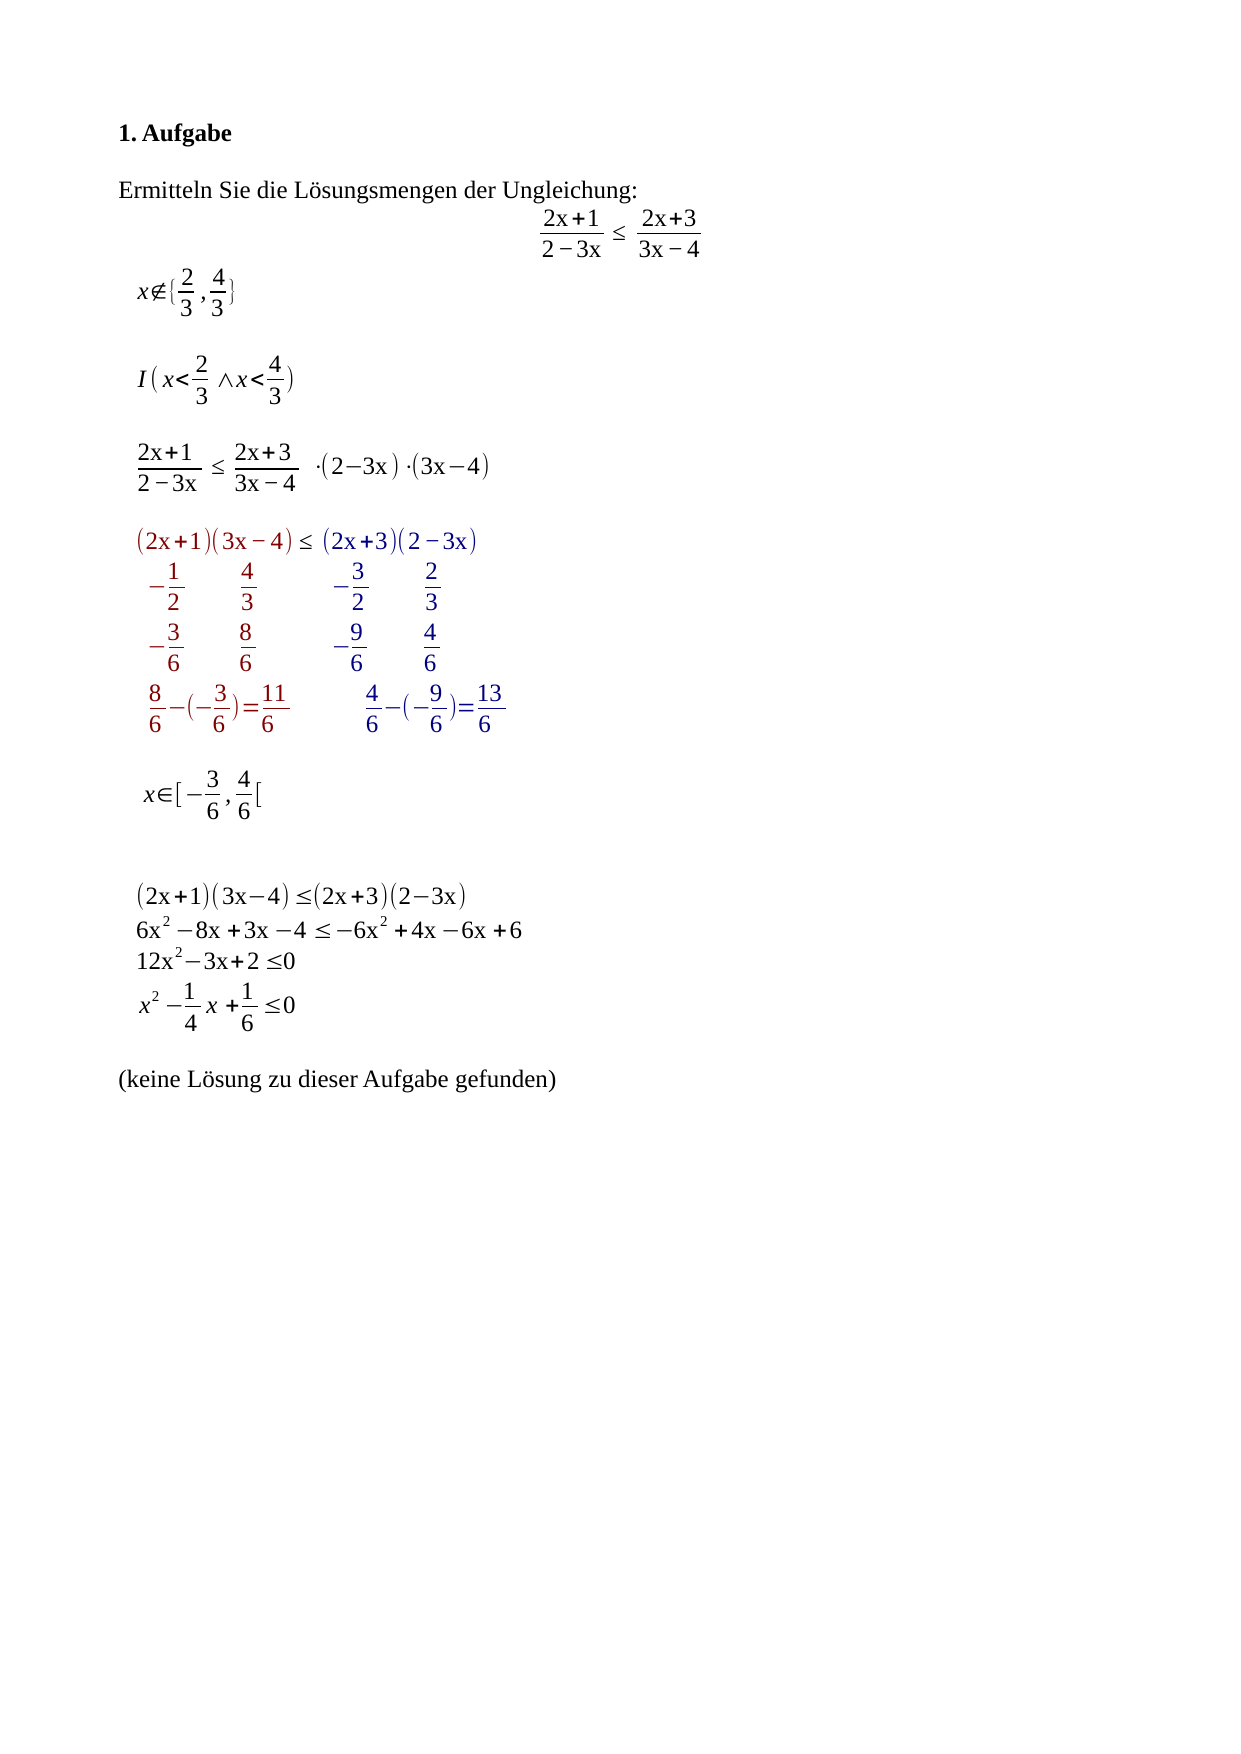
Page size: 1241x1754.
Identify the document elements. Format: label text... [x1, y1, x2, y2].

text Ermitteln Sie die Lösungsmengen der Ungleichung: [118, 176, 1122, 204]
text 1. Aufgabe [118, 118, 1122, 147]
text (keine Lösung zu dieser Aufgabe gefunden) [118, 1064, 1122, 1093]
